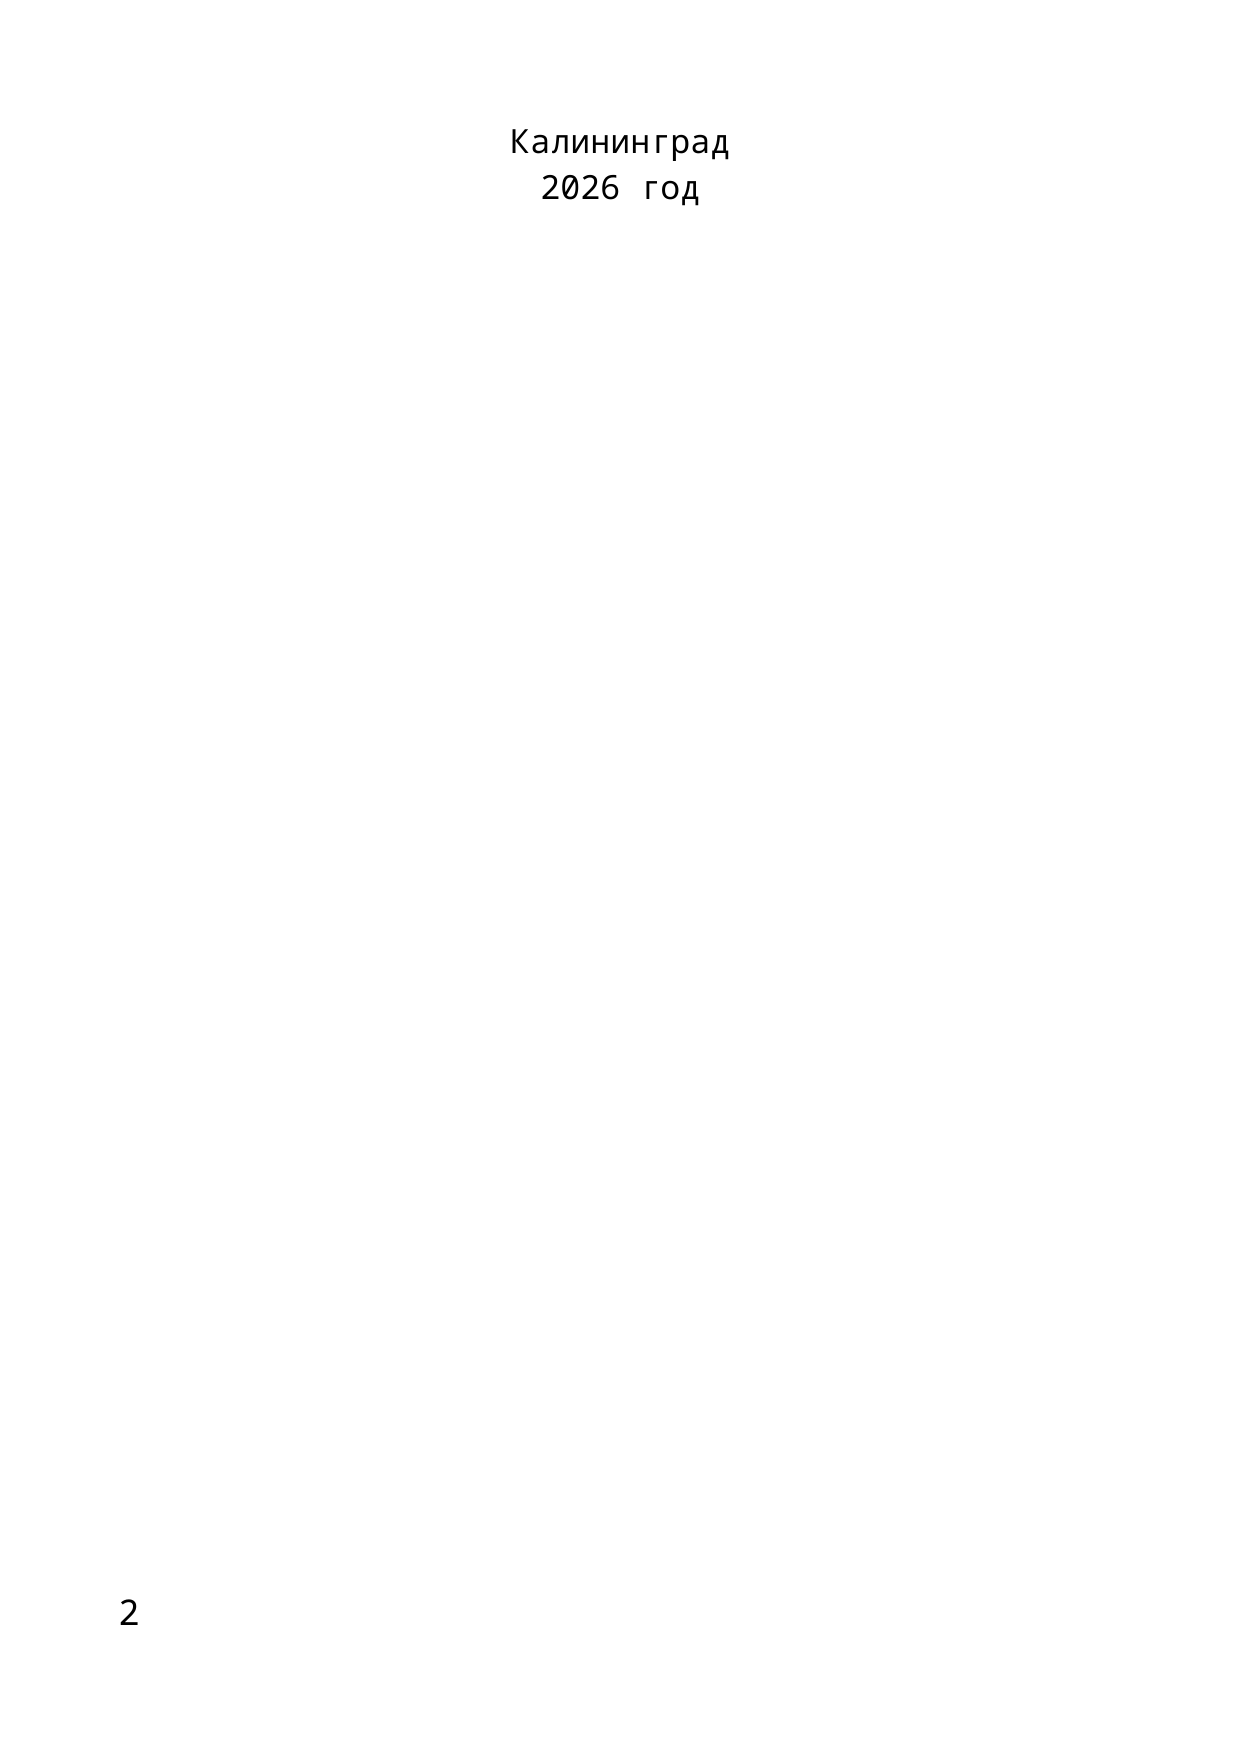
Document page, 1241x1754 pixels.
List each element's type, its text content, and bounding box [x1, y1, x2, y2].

subtitle Калининград 2026 год [118, 118, 1122, 209]
